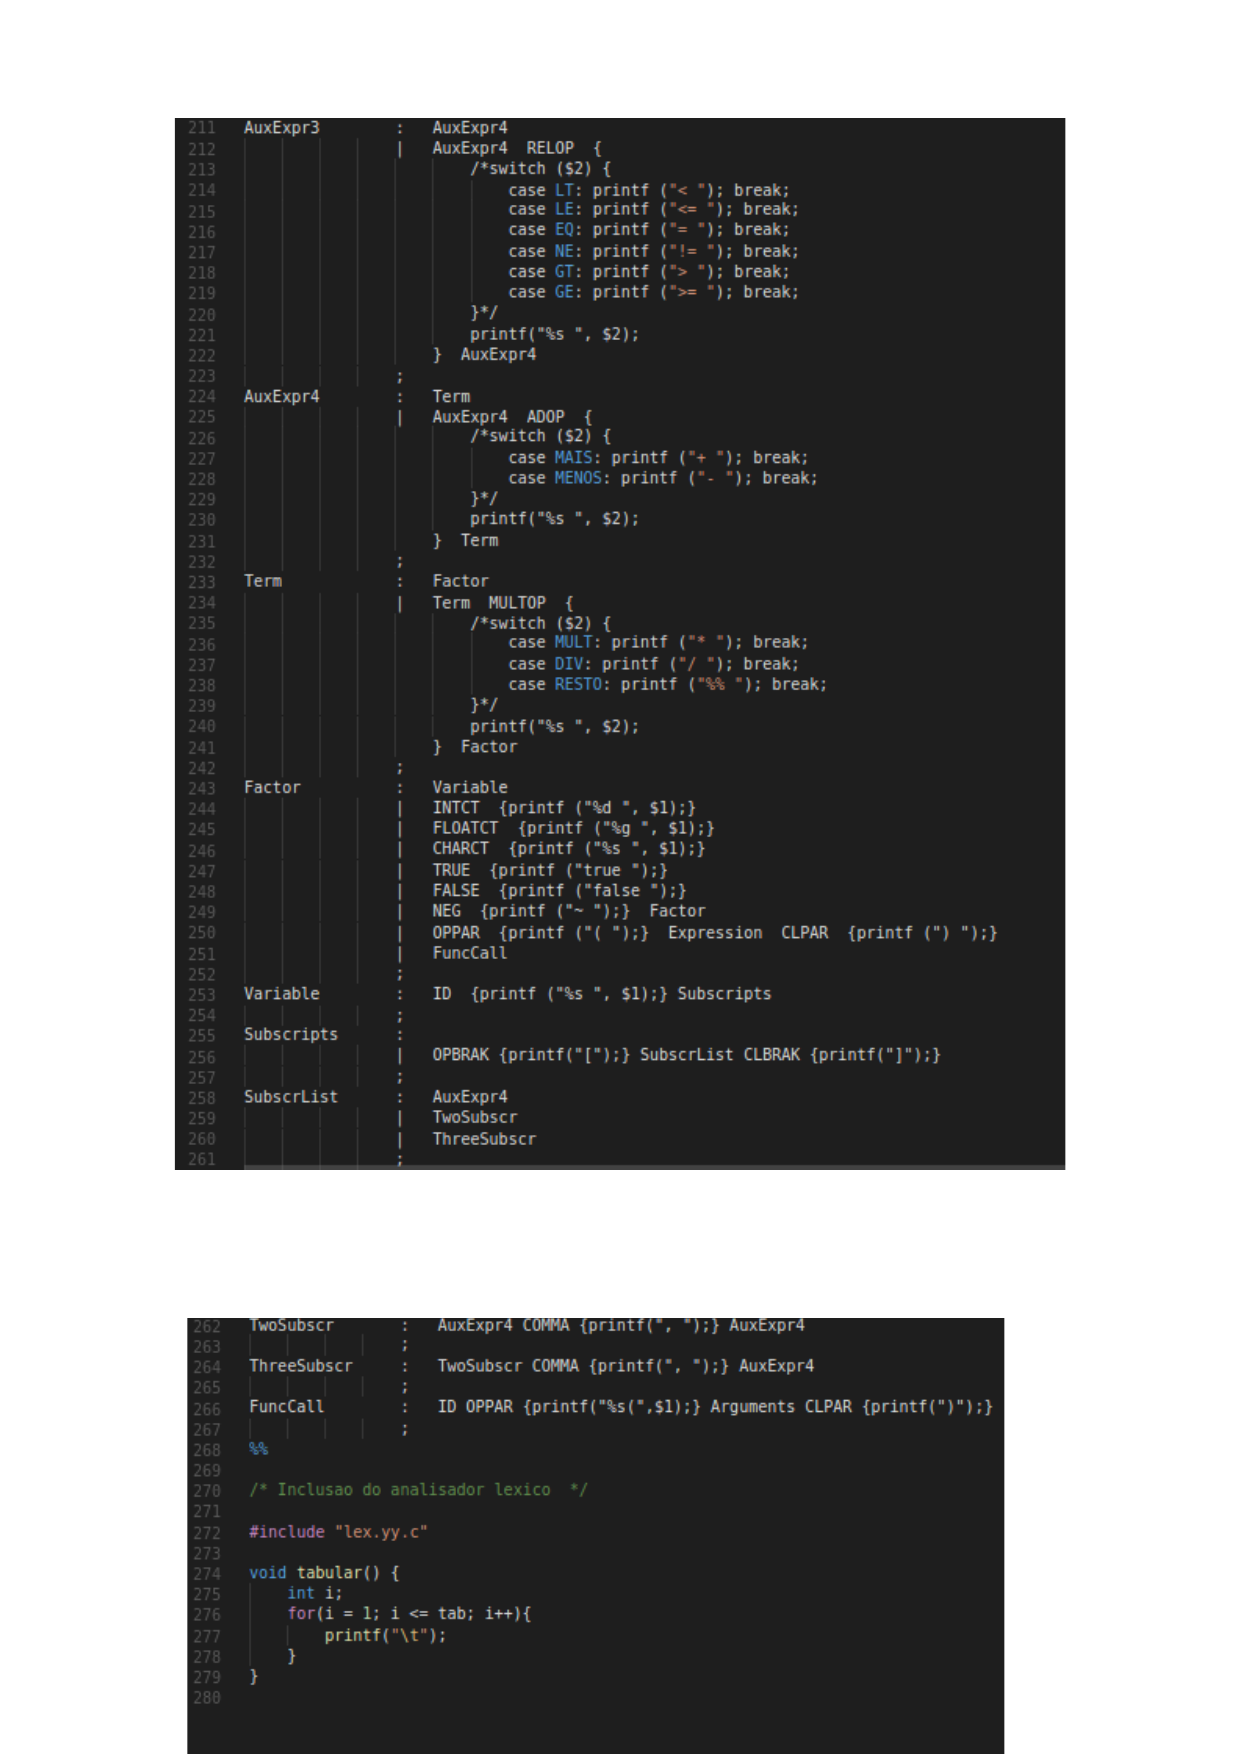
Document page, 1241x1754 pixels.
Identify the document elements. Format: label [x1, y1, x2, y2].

picture [187, 1318, 1005, 1754]
picture [174, 118, 1066, 1170]
